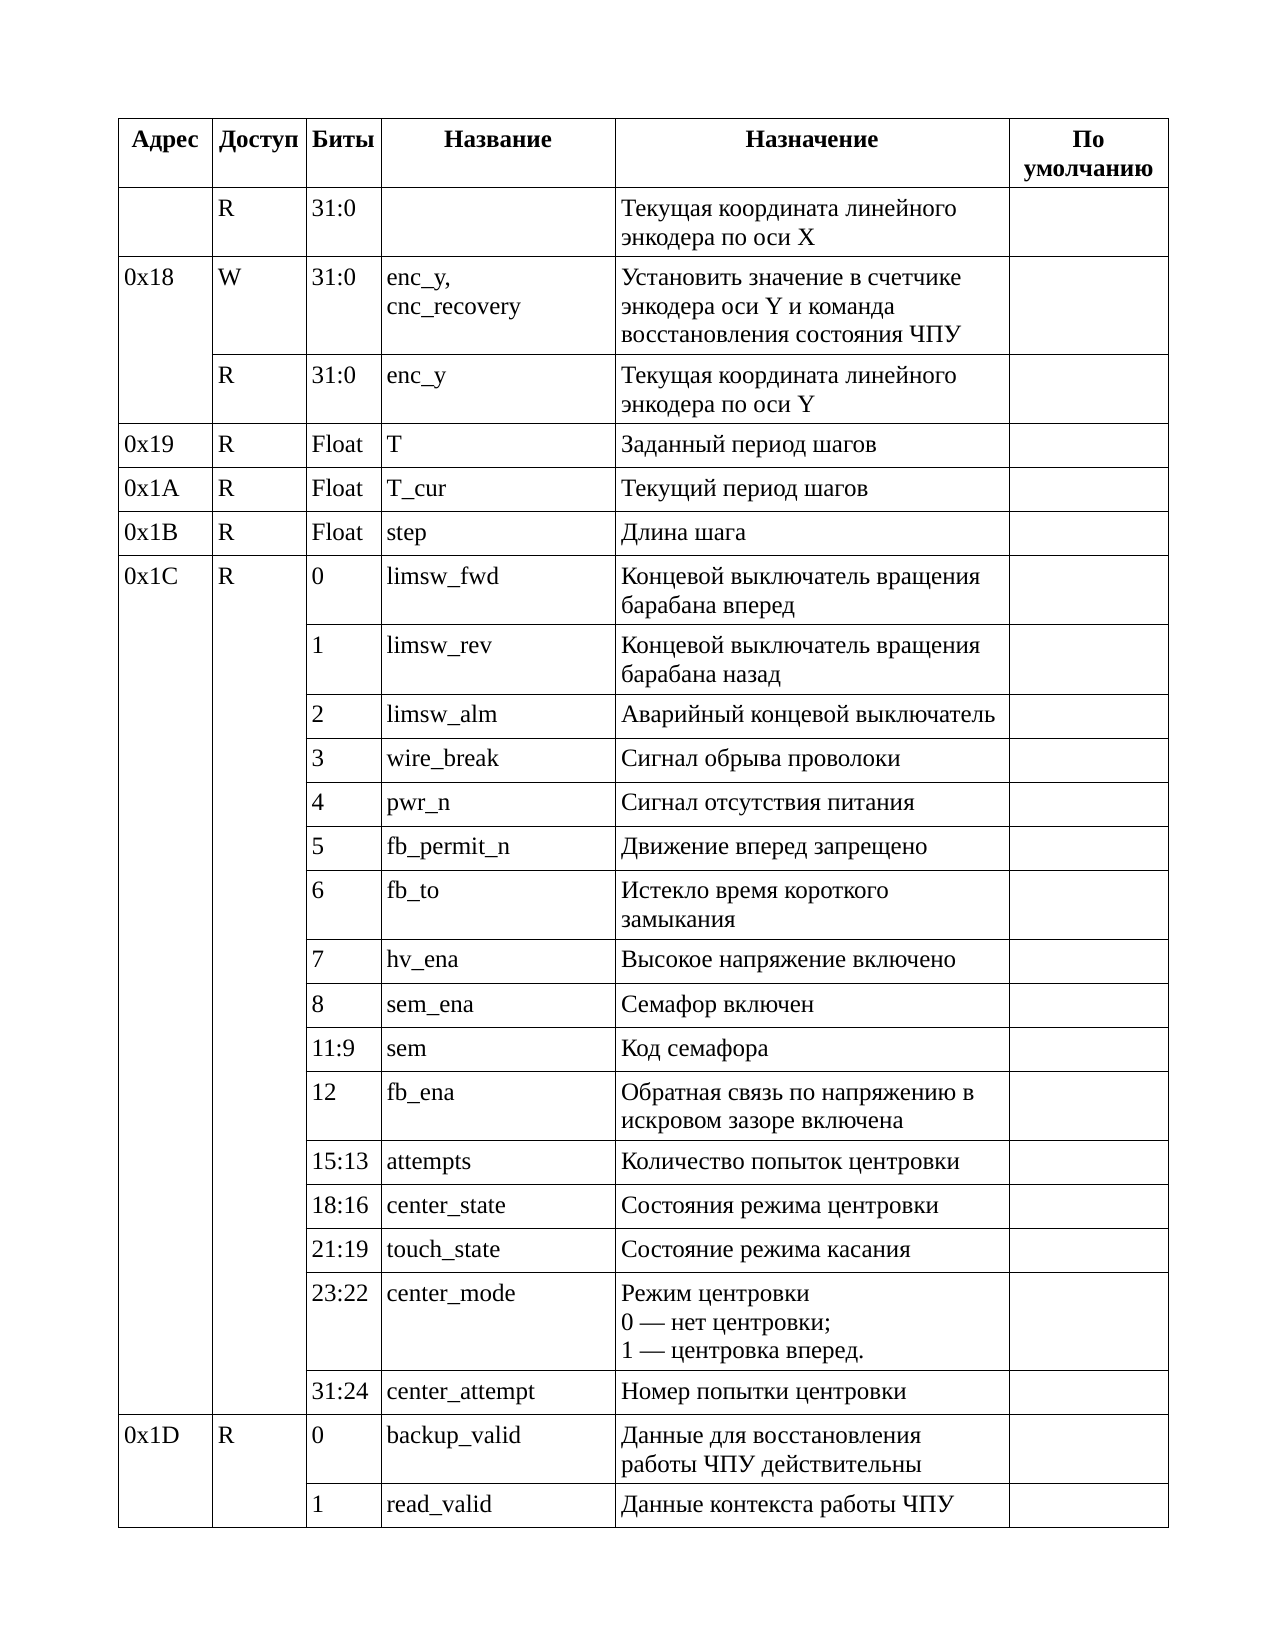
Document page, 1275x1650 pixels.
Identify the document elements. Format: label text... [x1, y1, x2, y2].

table_cell 0 [307, 1415, 381, 1483]
table_cell Текущая координата линейного энкодера по оси X [616, 188, 1009, 256]
table_cell Текущая координата линейного энкодера по оси Y [616, 355, 1009, 423]
table_cell 8 [307, 984, 381, 1027]
table_cell 6 [307, 871, 381, 939]
table_cell 31:0 [307, 188, 381, 256]
table_cell center_mode [382, 1273, 615, 1370]
table_cell step [382, 512, 615, 555]
table_cell Движение вперед запрещено [616, 827, 1009, 870]
table_cell Концевой выключатель вращения барабана вперед [616, 556, 1009, 624]
table_cell R [213, 355, 306, 423]
table_cell 5 [307, 827, 381, 870]
table_cell 7 [307, 940, 381, 983]
table_cell 2 [307, 695, 381, 737]
table_cell 31:24 [307, 1371, 381, 1414]
table_cell [1010, 1141, 1168, 1184]
table_cell read_valid [382, 1484, 615, 1527]
table_cell Сигнал отсутствия питания [616, 783, 1009, 826]
table_cell [1010, 783, 1168, 826]
table_cell 1 [307, 625, 381, 693]
table_cell Текущий период шагов [616, 468, 1009, 511]
table_cell Данные для восстановления работы ЧПУ действительны [616, 1415, 1009, 1483]
table_cell R [213, 512, 306, 555]
table_cell fb_permit_n [382, 827, 615, 870]
table_cell T_cur [382, 468, 615, 511]
table_cell Длина шага [616, 512, 1009, 555]
table_cell R [213, 188, 306, 256]
table_cell [382, 188, 615, 256]
table_cell Высокое напряжение включено [616, 940, 1009, 983]
table_cell 23:22 [307, 1273, 381, 1370]
table_cell Режим центровки 0 — нет центровки; 1 — центровка вперед. [616, 1273, 1009, 1370]
table_cell 0x1B [119, 512, 212, 555]
table_cell Номер попытки центровки [616, 1371, 1009, 1414]
table_cell 4 [307, 783, 381, 826]
table_cell 0x1A [119, 468, 212, 511]
table_cell W [213, 257, 306, 354]
table_cell fb_ena [382, 1072, 615, 1140]
table_cell [1010, 512, 1168, 555]
table_cell [1010, 1273, 1168, 1370]
table_cell [1010, 1484, 1168, 1527]
table_cell 18:16 [307, 1185, 381, 1228]
table_cell [1010, 355, 1168, 423]
table_cell fb_to [382, 871, 615, 939]
table_cell 0x18 [119, 257, 212, 423]
table_cell Заданный период шагов [616, 424, 1009, 467]
table_cell Состояние режима касания [616, 1229, 1009, 1272]
table_cell [1010, 1415, 1168, 1483]
table_cell [1010, 556, 1168, 624]
table_cell attempts [382, 1141, 615, 1184]
table_cell Float [307, 512, 381, 555]
table_cell 31:0 [307, 355, 381, 423]
table_cell 0 [307, 556, 381, 624]
table_header Доступ [213, 119, 306, 187]
table_cell R [213, 424, 306, 467]
table_cell Обратная связь по напряжению в искровом зазоре включена [616, 1072, 1009, 1140]
table_cell [1010, 1072, 1168, 1140]
table_cell touch_state [382, 1229, 615, 1272]
table_cell limsw_fwd [382, 556, 615, 624]
table_cell [119, 188, 212, 256]
table_cell 31:0 [307, 257, 381, 354]
table_cell 0x1C [119, 556, 212, 1414]
table_cell R [213, 556, 306, 1414]
table_cell hv_ena [382, 940, 615, 983]
table_header По умолчанию [1010, 119, 1168, 187]
table_cell limsw_alm [382, 695, 615, 737]
table_cell [1010, 1185, 1168, 1228]
table_cell R [213, 1415, 306, 1527]
table_cell [1010, 827, 1168, 870]
table_cell Установить значение в счетчике энкодера оси Y и команда восстановления состояния ЧПУ [616, 257, 1009, 354]
table_cell [1010, 625, 1168, 693]
table_cell 15:13 [307, 1141, 381, 1184]
table_header Адрес [119, 119, 212, 187]
table_cell center_state [382, 1185, 615, 1228]
table_cell [1010, 1371, 1168, 1414]
table_header Назначение [616, 119, 1009, 187]
table_cell [1010, 257, 1168, 354]
table_cell Состояния режима центровки [616, 1185, 1009, 1228]
table_cell 21:19 [307, 1229, 381, 1272]
table_cell enc_y, cnc_recovery [382, 257, 615, 354]
table_cell [1010, 424, 1168, 467]
table_cell [1010, 695, 1168, 737]
table_cell Float [307, 468, 381, 511]
table_header Биты [307, 119, 381, 187]
table_cell [1010, 468, 1168, 511]
table_cell pwr_n [382, 783, 615, 826]
table_cell Количество попыток центровки [616, 1141, 1009, 1184]
table_cell Сигнал обрыва проволоки [616, 739, 1009, 782]
table_cell T [382, 424, 615, 467]
table_cell 1 [307, 1484, 381, 1527]
table_cell 3 [307, 739, 381, 782]
table_cell 0x1D [119, 1415, 212, 1527]
table_cell Аварийный концевой выключатель [616, 695, 1009, 737]
table_cell [1010, 940, 1168, 983]
table_cell [1010, 1229, 1168, 1272]
table_cell [1010, 984, 1168, 1027]
table_cell Код семафора [616, 1028, 1009, 1071]
table_cell [1010, 1028, 1168, 1071]
table_cell [1010, 739, 1168, 782]
table_cell sem_ena [382, 984, 615, 1027]
table_cell center_attempt [382, 1371, 615, 1414]
table_cell 11:9 [307, 1028, 381, 1071]
table_cell limsw_rev [382, 625, 615, 693]
table_cell Float [307, 424, 381, 467]
table_cell Данные контекста работы ЧПУ [616, 1484, 1009, 1527]
table_cell wire_break [382, 739, 615, 782]
table_cell 12 [307, 1072, 381, 1140]
table_cell Истекло время короткого замыкания [616, 871, 1009, 939]
table_header Название [382, 119, 615, 187]
table_cell Концевой выключатель вращения барабана назад [616, 625, 1009, 693]
table_cell backup_valid [382, 1415, 615, 1483]
table_cell sem [382, 1028, 615, 1071]
table_cell [1010, 871, 1168, 939]
table_cell 0x19 [119, 424, 212, 467]
table_cell Семафор включен [616, 984, 1009, 1027]
table_cell [1010, 188, 1168, 256]
table_cell R [213, 468, 306, 511]
table_cell enc_y [382, 355, 615, 423]
